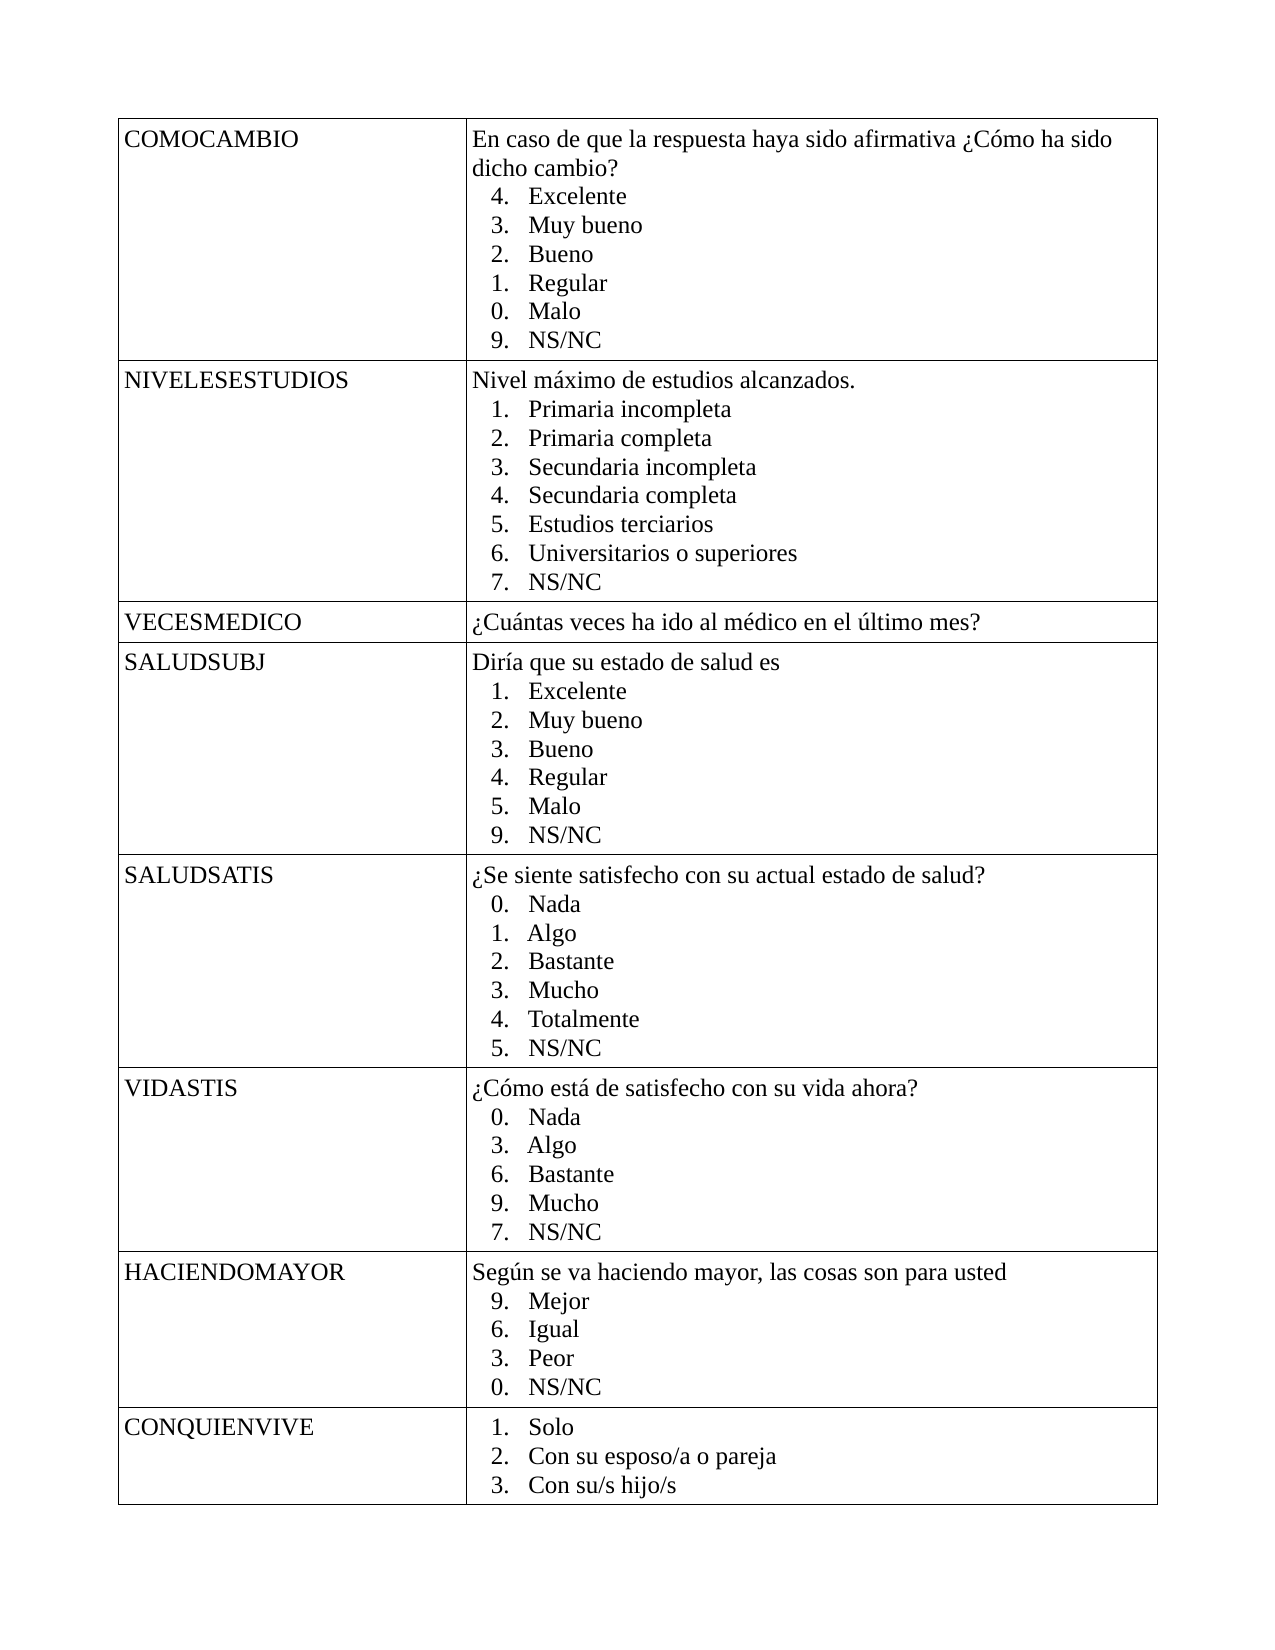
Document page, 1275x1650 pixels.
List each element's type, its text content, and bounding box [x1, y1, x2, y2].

table_cell CONQUIENVIVE [119, 1408, 466, 1504]
table_cell Nivel máximo de estudios alcanzados. 1. Primaria incompleta 2. Primaria completa 3. Secundaria incompleta 4. Secundaria completa 5. Estudios terciarios 6. Universitarios o superiores 7. NS/NC [467, 361, 1157, 601]
table_cell SALUDSATIS [119, 855, 466, 1067]
table_cell ¿Se siente satisfecho con su actual estado de salud? 0. Nada 1. Algo 2. Bastante 3. Mucho 4. Totalmente 5. NS/NC [467, 855, 1157, 1067]
table_cell ¿Cuántas veces ha ido al médico en el último mes? [467, 602, 1157, 642]
table_cell En caso de que la respuesta haya sido afirmativa ¿Cómo ha sido dicho cambio? 4. Excelente 3. Muy bueno 2. Bueno 1. Regular 0. Malo 9. NS/NC [467, 119, 1157, 360]
table_cell VECESMEDICO [119, 602, 466, 642]
table_cell VIDASTIS [119, 1068, 466, 1251]
table_cell SALUDSUBJ [119, 643, 466, 854]
table_cell ¿Cómo está de satisfecho con su vida ahora? 0. Nada 3. Algo 6. Bastante 9. Mucho 7. NS/NC [467, 1068, 1157, 1251]
table_cell 1. Solo 2. Con su esposo/a o pareja 3. Con su/s hijo/s [467, 1408, 1157, 1504]
table_cell Diría que su estado de salud es 1. Excelente 2. Muy bueno 3. Bueno 4. Regular 5. Malo 9. NS/NC [467, 643, 1157, 854]
table_cell HACIENDOMAYOR [119, 1252, 466, 1407]
table_cell Según se va haciendo mayor, las cosas son para usted 9. Mejor 6. Igual 3. Peor 0. NS/NC [467, 1252, 1157, 1407]
table_cell COMOCAMBIO [119, 119, 466, 360]
table_cell NIVELESESTUDIOS [119, 361, 466, 601]
